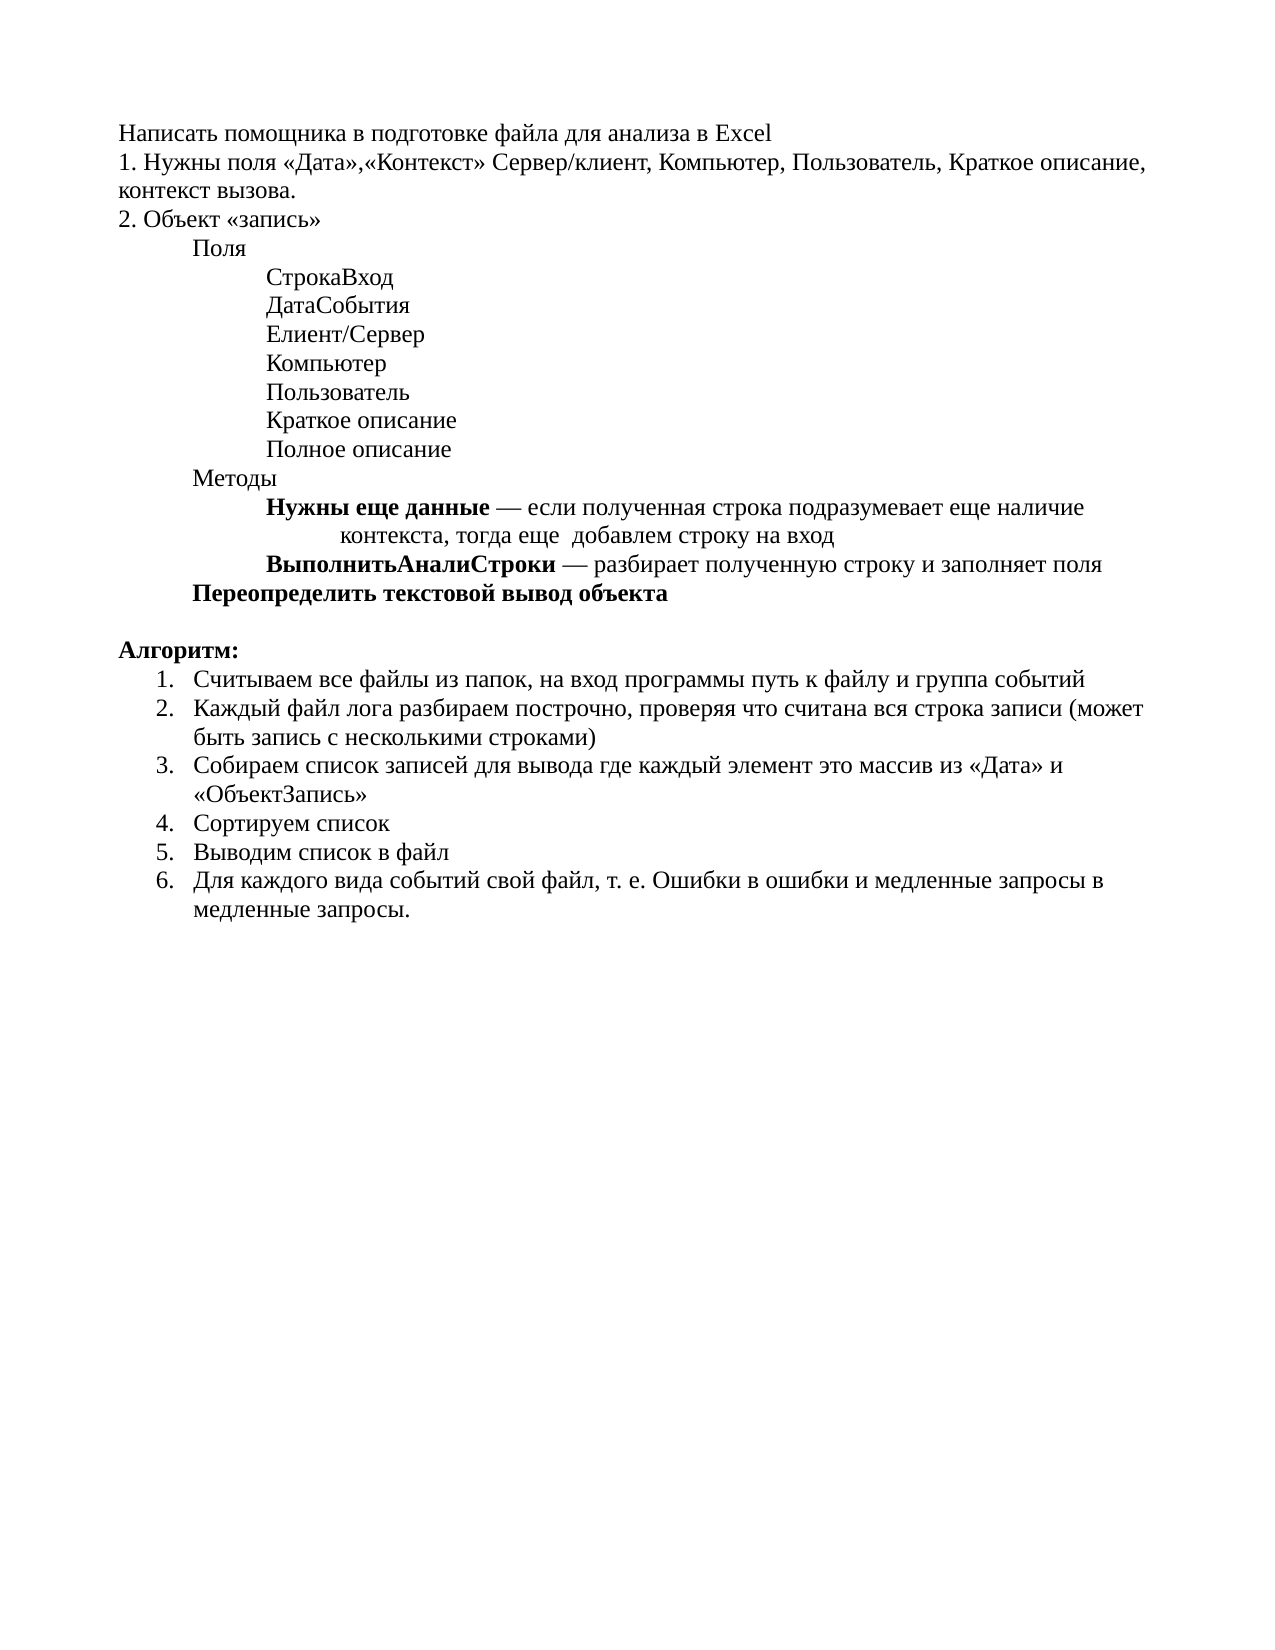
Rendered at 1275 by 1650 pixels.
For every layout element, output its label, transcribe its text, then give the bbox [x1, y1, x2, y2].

text 1. Нужны поля «Дата»,«Контекст» Сервер/клиент, Компьютер, Пользователь, Краткое описание, контекст вызова. [118, 147, 1157, 204]
text Полное описание [118, 434, 1157, 463]
text Методы [118, 463, 1157, 492]
text Написать помощника в подготовке файла для анализа в Excel [118, 118, 1157, 147]
list Сортируем список [156, 808, 1157, 837]
text Переопределить текстовой вывод объекта [118, 578, 1157, 607]
list Выводим список в файл [156, 837, 1157, 866]
list Считываем все файлы из папок, на вход программы путь к файлу и группа событий [156, 664, 1157, 693]
text Алгоритм: [118, 636, 1157, 664]
text ВыполнитьАналиСтроки — разбирает полученную строку и заполняет поля [118, 549, 1157, 578]
list Собираем список записей для вывода где каждый элемент это массив из «Дата» и «ОбъектЗапись» [156, 751, 1157, 808]
text 2. Объект «запись» [118, 204, 1157, 233]
text Пользователь [118, 377, 1157, 406]
text Поля [118, 233, 1157, 262]
text Компьютер [118, 348, 1157, 377]
text Нужны еще данные — если полученная строка подразумевает еще наличие контекста, тогда еще добавлем строку на вход [118, 492, 1157, 549]
text ДатаСобытия [118, 291, 1157, 319]
text Краткое описание [118, 406, 1157, 434]
list Каждый файл лога разбираем построчно, проверяя что считана вся строка записи (может быть запись с несколькими строками) [156, 693, 1157, 751]
text СтрокаВход [118, 262, 1157, 291]
text Елиент/Сервер [118, 319, 1157, 348]
list Для каждого вида событий свой файл, т. е. Ошибки в ошибки и медленные запросы в медленные запросы. [156, 866, 1157, 923]
